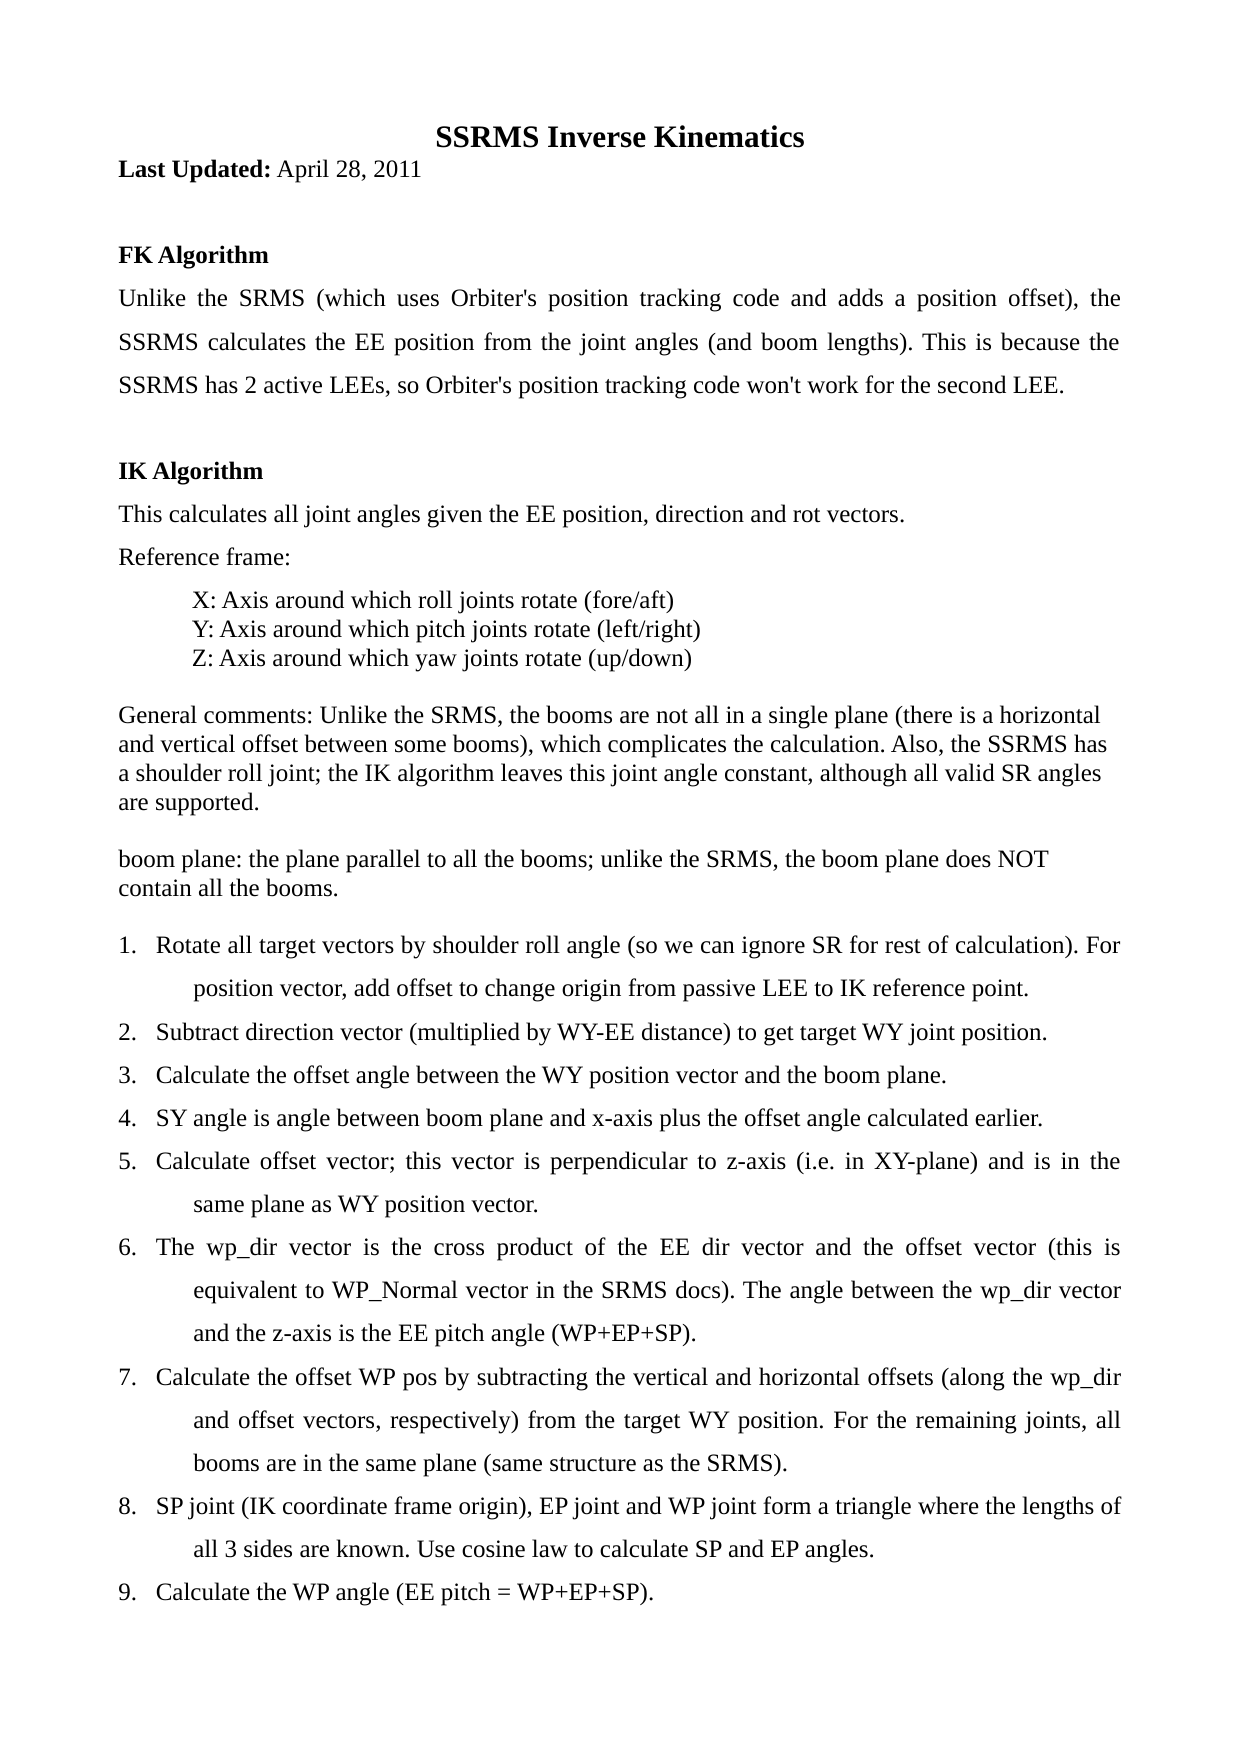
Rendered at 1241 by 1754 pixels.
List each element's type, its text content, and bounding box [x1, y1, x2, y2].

text FK Algorithm [118, 240, 1122, 269]
text X: Axis around which roll joints rotate (fore/aft) [118, 585, 1122, 614]
list Rotate all target vectors by shoulder roll angle (so we can ignore SR for rest of calculation). For position vector, add offset to change origin from passive LEE to IK reference point. [118, 930, 1122, 1002]
text Unlike the SRMS (which uses Orbiter's position tracking code and adds a position offset), the SSRMS calculates the EE position from the joint angles (and boom lengths). This is because the SSRMS has 2 active LEEs, so Orbiter's position tracking code won't work for the second LEE. [118, 283, 1122, 398]
text Y: Axis around which pitch joints rotate (left/right) [118, 614, 1122, 643]
text boom plane: the plane parallel to all the booms; unlike the SRMS, the boom plane does NOT contain all the booms. [118, 844, 1122, 902]
list SY angle is angle between boom plane and x-axis plus the offset angle calculated earlier. [118, 1103, 1122, 1132]
text Z: Axis around which yaw joints rotate (up/down) [118, 643, 1122, 672]
list Subtract direction vector (multiplied by WY-EE distance) to get target WY joint position. [118, 1017, 1122, 1045]
text Reference frame: [118, 542, 1122, 571]
list The wp_dir vector is the cross product of the EE dir vector and the offset vector (this is equivalent to WP_Normal vector in the SRMS docs). The angle between the wp_dir vector and the z-axis is the EE pitch angle (WP+EP+SP). [118, 1232, 1122, 1347]
text This calculates all joint angles given the EE position, direction and rot vectors. [118, 499, 1122, 528]
list SP joint (IK coordinate frame origin), EP joint and WP joint form a triangle where the lengths of all 3 sides are known. Use cosine law to calculate SP and EP angles. [118, 1491, 1122, 1563]
list Calculate offset vector; this vector is perpendicular to z-axis (i.e. in XY-plane) and is in the same plane as WY position vector. [118, 1146, 1122, 1218]
text SSRMS Inverse Kinematics [118, 118, 1122, 154]
list Calculate the WP angle (EE pitch = WP+EP+SP). [118, 1577, 1122, 1606]
list Calculate the offset angle between the WY position vector and the boom plane. [118, 1060, 1122, 1088]
text IK Algorithm [118, 456, 1122, 485]
text General comments: Unlike the SRMS, the booms are not all in a single plane (there is a horizontal and vertical offset between some booms), which complicates the calculation. Also, the SSRMS has a shoulder roll joint; the IK algorithm leaves this joint angle constant, although all valid SR angles are supported. [118, 700, 1122, 815]
list Calculate the offset WP pos by subtracting the vertical and horizontal offsets (along the wp_dir and offset vectors, respectively) from the target WY position. For the remaining joints, all booms are in the same plane (same structure as the SRMS). [118, 1362, 1122, 1477]
text Last Updated: April 28, 2011 [118, 154, 1122, 183]
